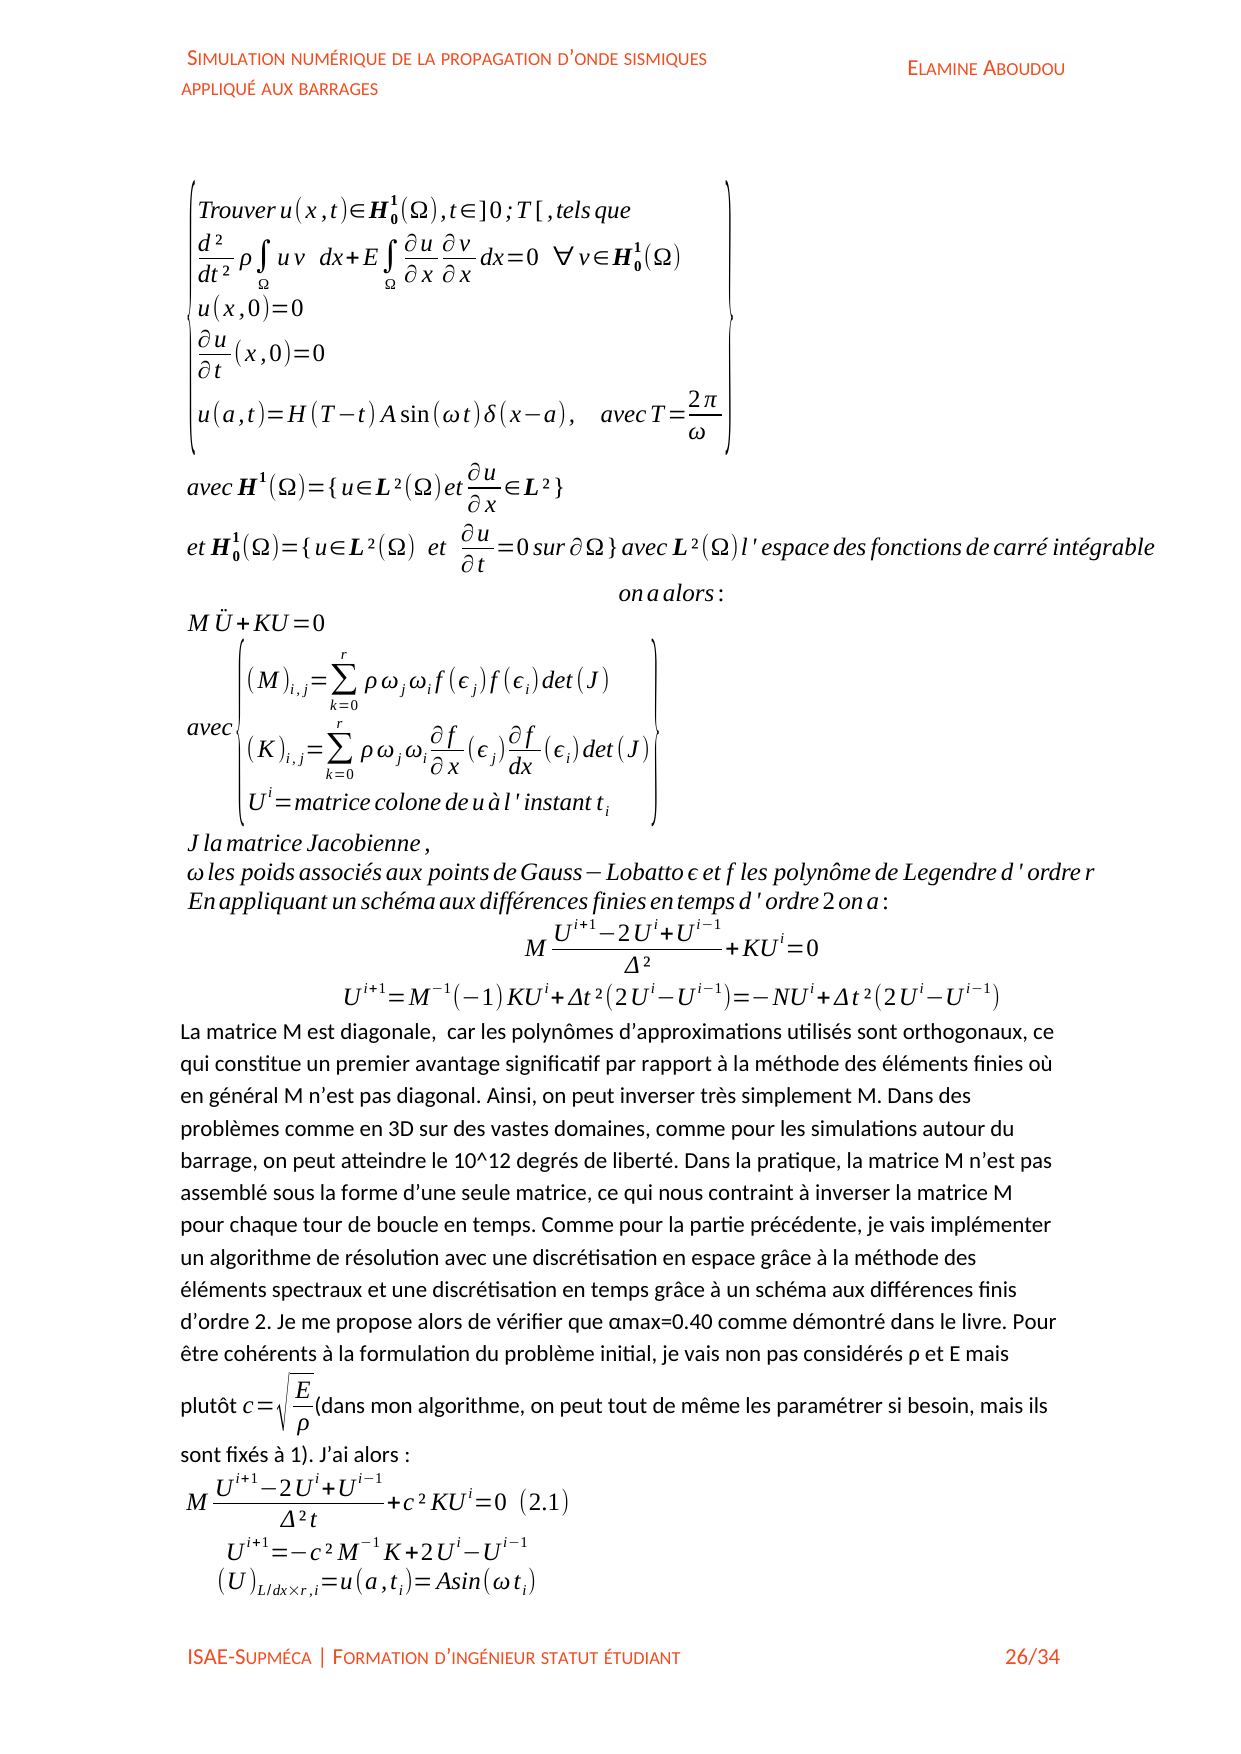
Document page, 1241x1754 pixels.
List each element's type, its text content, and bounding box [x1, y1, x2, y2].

text La matrice M est diagonale, car les polynômes d’approximations utilisés sont orthogonaux, ce qui constitue un premier avantage significatif par rapport à la méthode des éléments finies où en général M n’est pas diagonal. Ainsi, on peut inverser très simplement M. Dans des problèmes comme en 3D sur des vastes domaines, comme pour les simulations autour du barrage, on peut atteindre le 10^12 degrés de liberté. Dans la pratique, la matrice M n’est pas assemblé sous la forme d’une seule matrice, ce qui nous contraint à inverser la matrice M pour chaque tour de boucle en temps. Comme pour la partie précédente, je vais implémenter un algorithme de résolution avec une discrétisation en espace grâce à la méthode des éléments spectraux et une discrétisation en temps grâce à un schéma aux différences finis d’ordre 2. Je me propose alors de vérifier que αmax=0.40 comme démontré dans le livre. Pour être cohérents à la formulation du problème initial, je vais non pas considérés ρ et E mais plutôt (dans mon algorithme, on peut tout de même les paramétrer si besoin, mais ils sont fixés à 1). J’ai alors : [180, 151, 1060, 1468]
